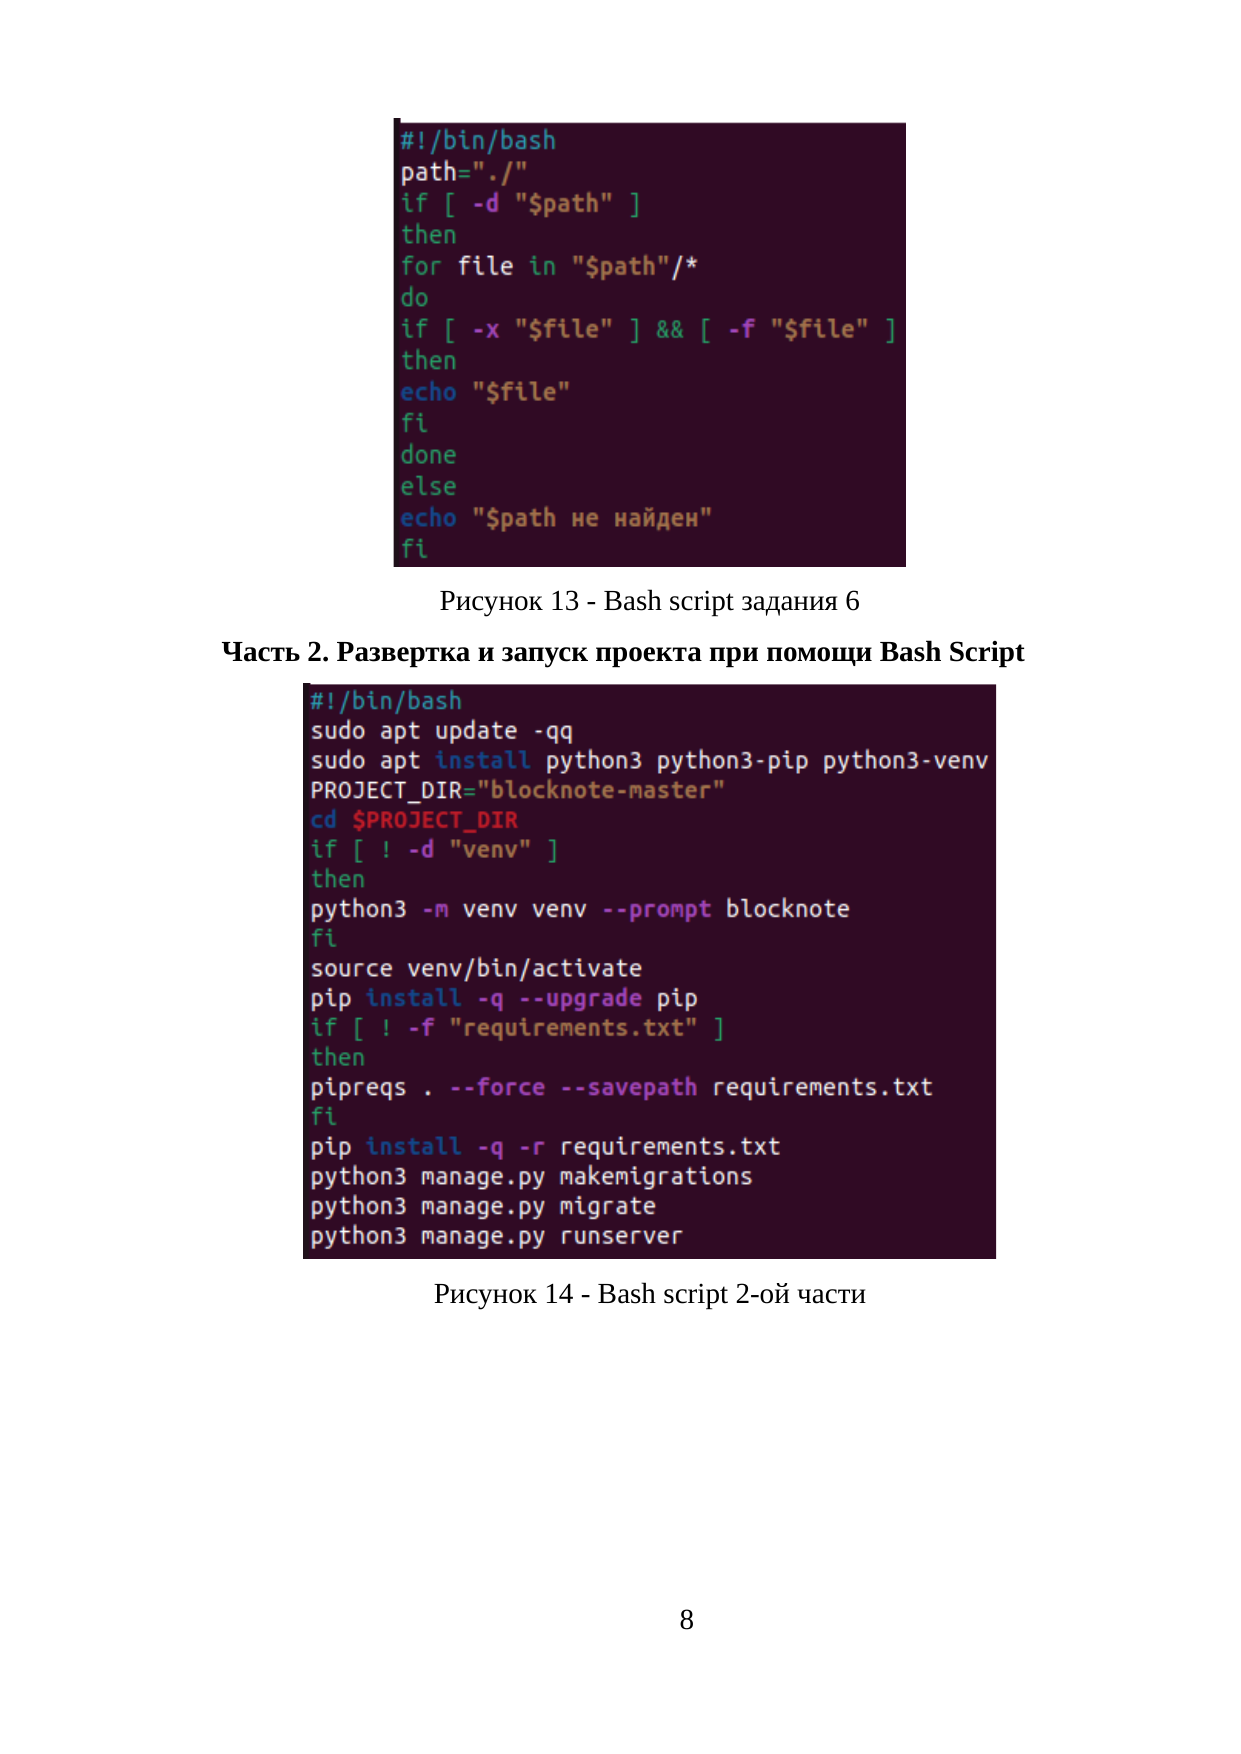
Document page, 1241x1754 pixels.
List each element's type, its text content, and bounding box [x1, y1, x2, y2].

picture [393, 118, 906, 567]
subtitle Часть 2. Развертка и запуск проекта при помощи Bash Script [148, 634, 1152, 667]
picture [303, 683, 997, 1259]
text Рисунок 14 - Bash script 2-ой части [271, 684, 1028, 1309]
text Рисунок 13 - Bash script задания 6 [393, 567, 906, 617]
